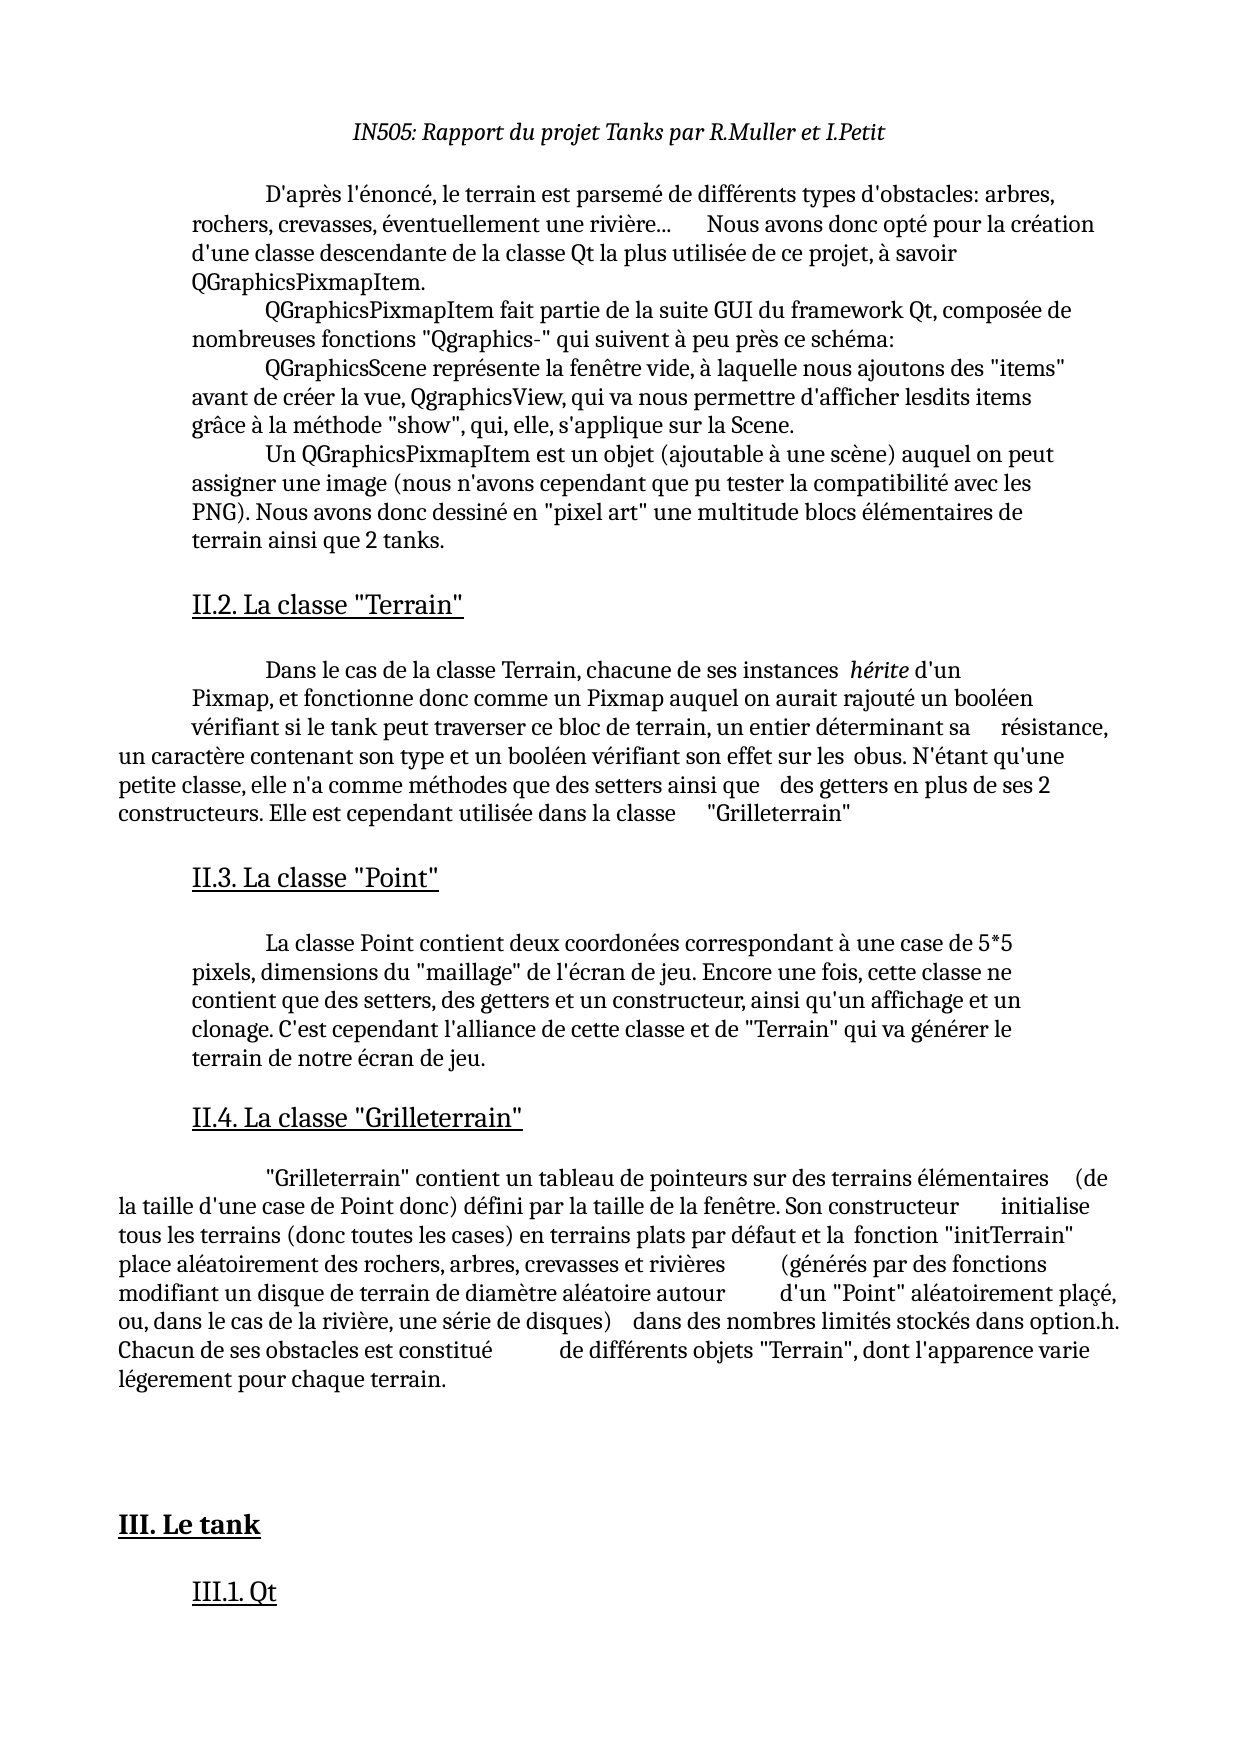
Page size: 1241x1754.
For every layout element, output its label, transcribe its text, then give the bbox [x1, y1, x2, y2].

text La classe Point contient deux coordonées correspondant à une case de 5*5 pixels, dimensions du "maillage" de l'écran de jeu. Encore une fois, cette classe ne contient que des setters, des getters et un constructeur, ainsi qu'un affichage et un clonage. C'est cependant l'alliance de cette classe et de "Terrain" qui va générer le terrain de notre écran de jeu. [118, 929, 1122, 1072]
text QGraphicsScene représente la fenêtre vide, à laquelle nous ajoutons des "items" [118, 354, 1122, 382]
text II.4. La classe "Grilleterrain" [118, 1101, 1122, 1135]
text "Grilleterrain" contient un tableau de pointeurs sur des terrains élémentaires (de la taille d'une case de Point donc) défini par la taille de la fenêtre. Son constructeur initialise tous les terrains (donc toutes les cases) en terrains plats par défaut et la fonction "initTerrain" place aléatoirement des rochers, arbres, crevasses et rivières (générés par des fonctions modifiant un disque de terrain de diamètre aléatoire autour d'un "Point" aléatoirement plaçé, ou, dans le cas de la rivière, une série de disques) dans des nombres limités stockés dans option.h. Chacun de ses obstacles est constitué de différents objets "Terrain", dont l'apparence varie légerement pour chaque terrain. [118, 1163, 1122, 1393]
text Dans le cas de la classe Terrain, chacune de ses instances hérite d'un Pixmap, et fonctionne donc comme un Pixmap auquel on aurait rajouté un booléen vérifiant si le tank peut traverser ce bloc de terrain, un entier déterminant sa résistance, un caractère contenant son type et un booléen vérifiant son effet sur les obus. N'étant qu'une petite classe, elle n'a comme méthodes que des setters ainsi que des getters en plus de ses 2 constructeurs. Elle est cependant utilisée dans la classe "Grilleterrain" [118, 656, 1122, 828]
text II.2. La classe "Terrain" [118, 588, 1122, 622]
text D'après l'énoncé, le terrain est parsemé de différents types d'obstacles: arbres, rochers, crevasses, éventuellement une rivière... Nous avons donc opté pour la création d'une classe descendante de la classe Qt la plus utilisée de ce projet, à savoir QGraphicsPixmapItem. QGraphicsPixmapItem fait partie de la suite GUI du framework Qt, composée de nombreuses fonctions "Qgraphics-" qui suivent à peu près ce schéma: [118, 176, 1122, 354]
text III.1. Qt [118, 1576, 1122, 1609]
text II.3. La classe "Point" [118, 862, 1122, 895]
text avant de créer la vue, QgraphicsView, qui va nous permettre d'afficher lesdits items grâce à la méthode "show", qui, elle, s'applique sur la Scene. Un QGraphicsPixmapItem est un objet (ajoutable à une scène) auquel on peut assigner une image (nous n'avons cependant que pu tester la compatibilité avec les PNG). Nous avons donc dessiné en "pixel art" une multitude blocs élémentaires de terrain ainsi que 2 tanks. [118, 382, 1122, 555]
text III. Le tank [118, 1508, 1122, 1542]
